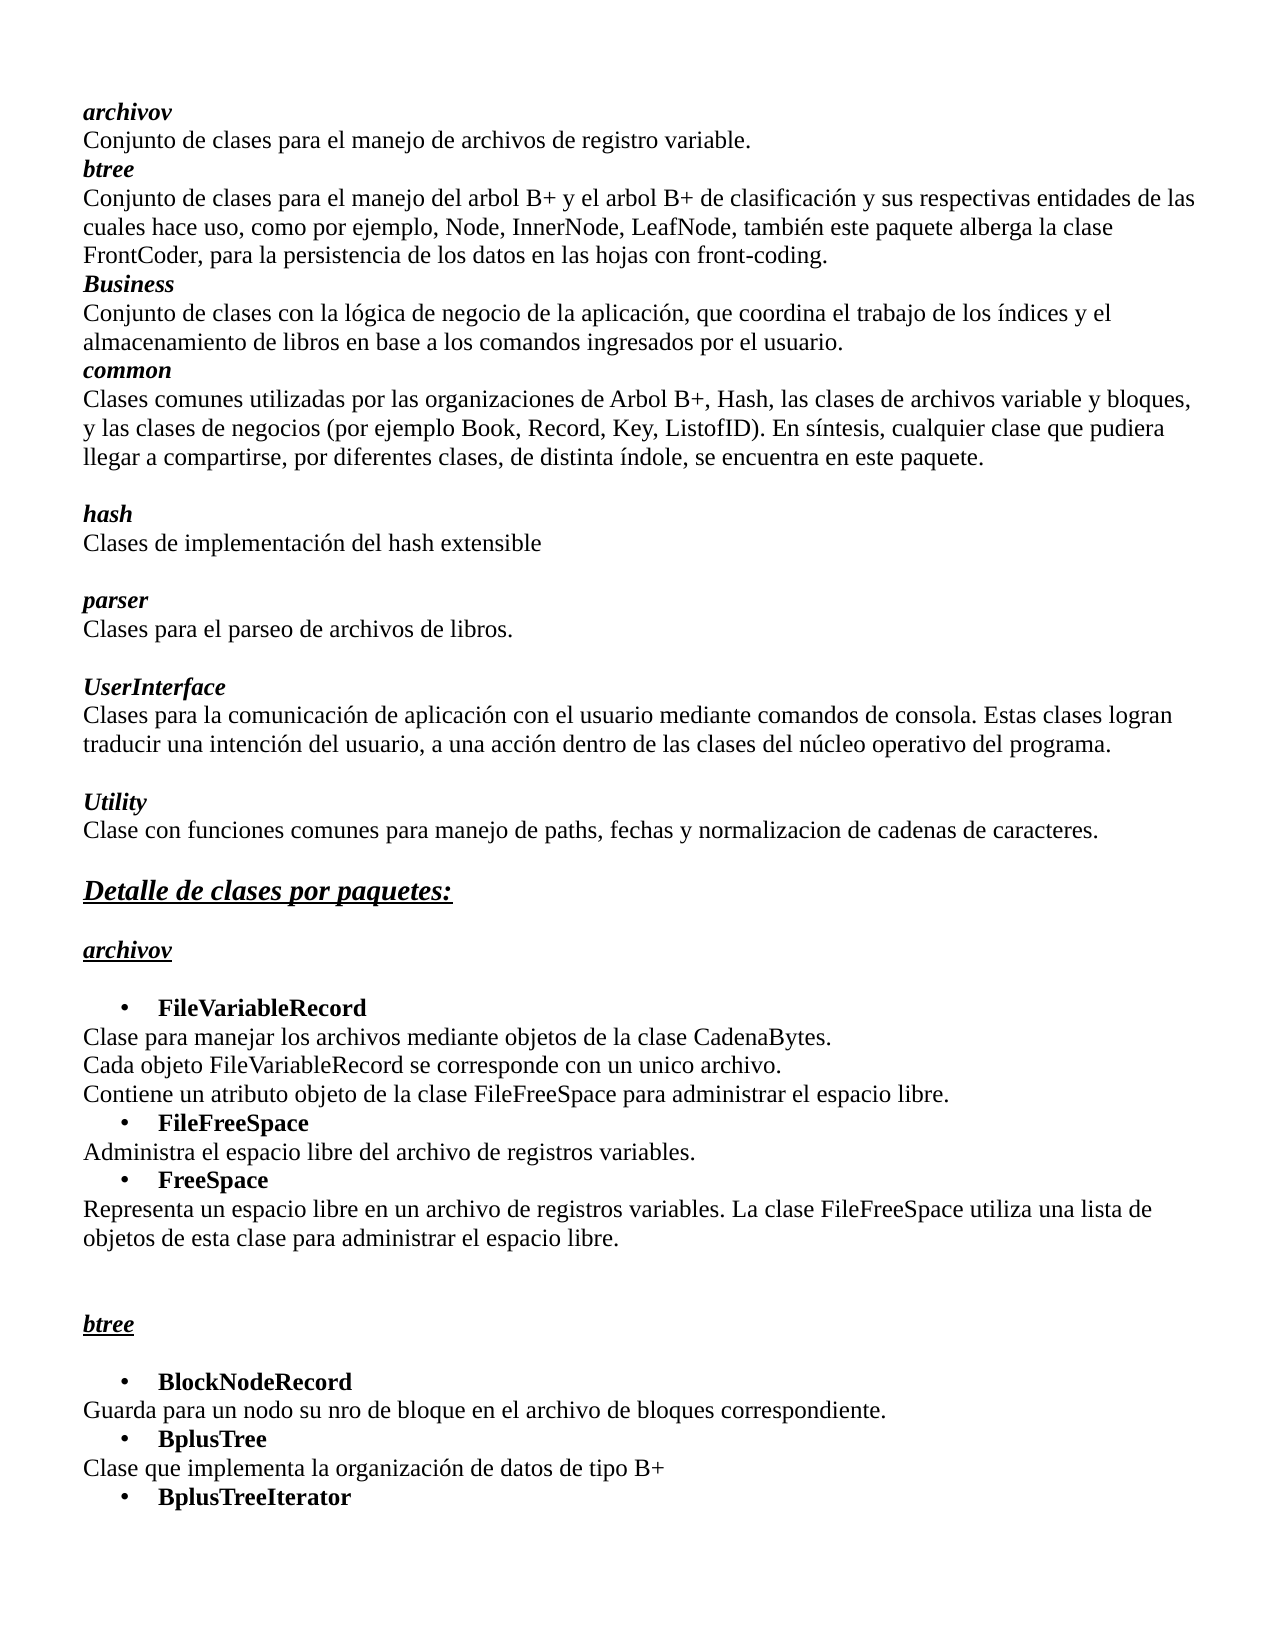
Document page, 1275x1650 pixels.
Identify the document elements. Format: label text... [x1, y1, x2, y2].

text Representa un espacio libre en un archivo de registros variables. La clase FileFreeSpace utiliza una lista de objetos de esta clase para administrar el espacio libre. [83, 1194, 1206, 1252]
text Conjunto de clases con la lógica de negocio de la aplicación, que coordina el trabajo de los índices y el almacenamiento de libros en base a los comandos ingresados por el usuario. [83, 298, 1206, 356]
text Clase para manejar los archivos mediante objetos de la clase CadenaBytes. [83, 1022, 1206, 1050]
text Conjunto de clases para el manejo del arbol B+ y el arbol B+ de clasificación y sus respectivas entidades de las cuales hace uso, como por ejemplo, Node, InnerNode, LeafNode, también este paquete alberga la clase FrontCoder, para la persistencia de los datos en las hojas con front-coding. [83, 183, 1206, 269]
text Clases de implementación del hash extensible [83, 528, 1206, 557]
list BplusTree [120, 1424, 1206, 1453]
list FileVariableRecord [120, 993, 1206, 1022]
text archivov [83, 97, 1206, 126]
list BplusTreeIterator [120, 1482, 1206, 1510]
text Administra el espacio libre del archivo de registros variables. [83, 1137, 1206, 1165]
text btree [83, 1309, 1206, 1338]
list FileFreeSpace [120, 1108, 1206, 1137]
text Cada objeto FileVariableRecord se corresponde con un unico archivo. [83, 1050, 1206, 1079]
list FreeSpace [120, 1165, 1206, 1194]
text Clases para la comunicación de aplicación con el usuario mediante comandos de consola. Estas clases logran traducir una intención del usuario, a una acción dentro de las clases del núcleo operativo del programa. [83, 701, 1206, 758]
text Clase con funciones comunes para manejo de paths, fechas y normalizacion de cadenas de caracteres. [83, 816, 1206, 844]
text Clase que implementa la organización de datos de tipo B+ [83, 1453, 1206, 1482]
text Conjunto de clases para el manejo de archivos de registro variable. [83, 126, 1206, 154]
text parser [83, 586, 1206, 614]
text Guarda para un nodo su nro de bloque en el archivo de bloques correspondiente. [83, 1395, 1206, 1424]
text Contiene un atributo objeto de la clase FileFreeSpace para administrar el espacio libre. [83, 1079, 1206, 1108]
text Clases para el parseo de archivos de libros. [83, 614, 1206, 643]
text hash [83, 499, 1206, 528]
text UserInterface [83, 672, 1206, 701]
text Utility [83, 787, 1206, 816]
list BlockNodeRecord [120, 1367, 1206, 1395]
text archivov [83, 935, 1206, 964]
text Business [83, 269, 1206, 298]
text Detalle de clases por paquetes: [83, 873, 1206, 907]
text btree [83, 154, 1206, 183]
text Clases comunes utilizadas por las organizaciones de Arbol B+, Hash, las clases de archivos variable y bloques, y las clases de negocios (por ejemplo Book, Record, Key, ListofID). En síntesis, cualquier clase que pudiera llegar a compartirse, por diferentes clases, de distinta índole, se encuentra en este paquete. [83, 384, 1206, 471]
text common [83, 356, 1206, 384]
